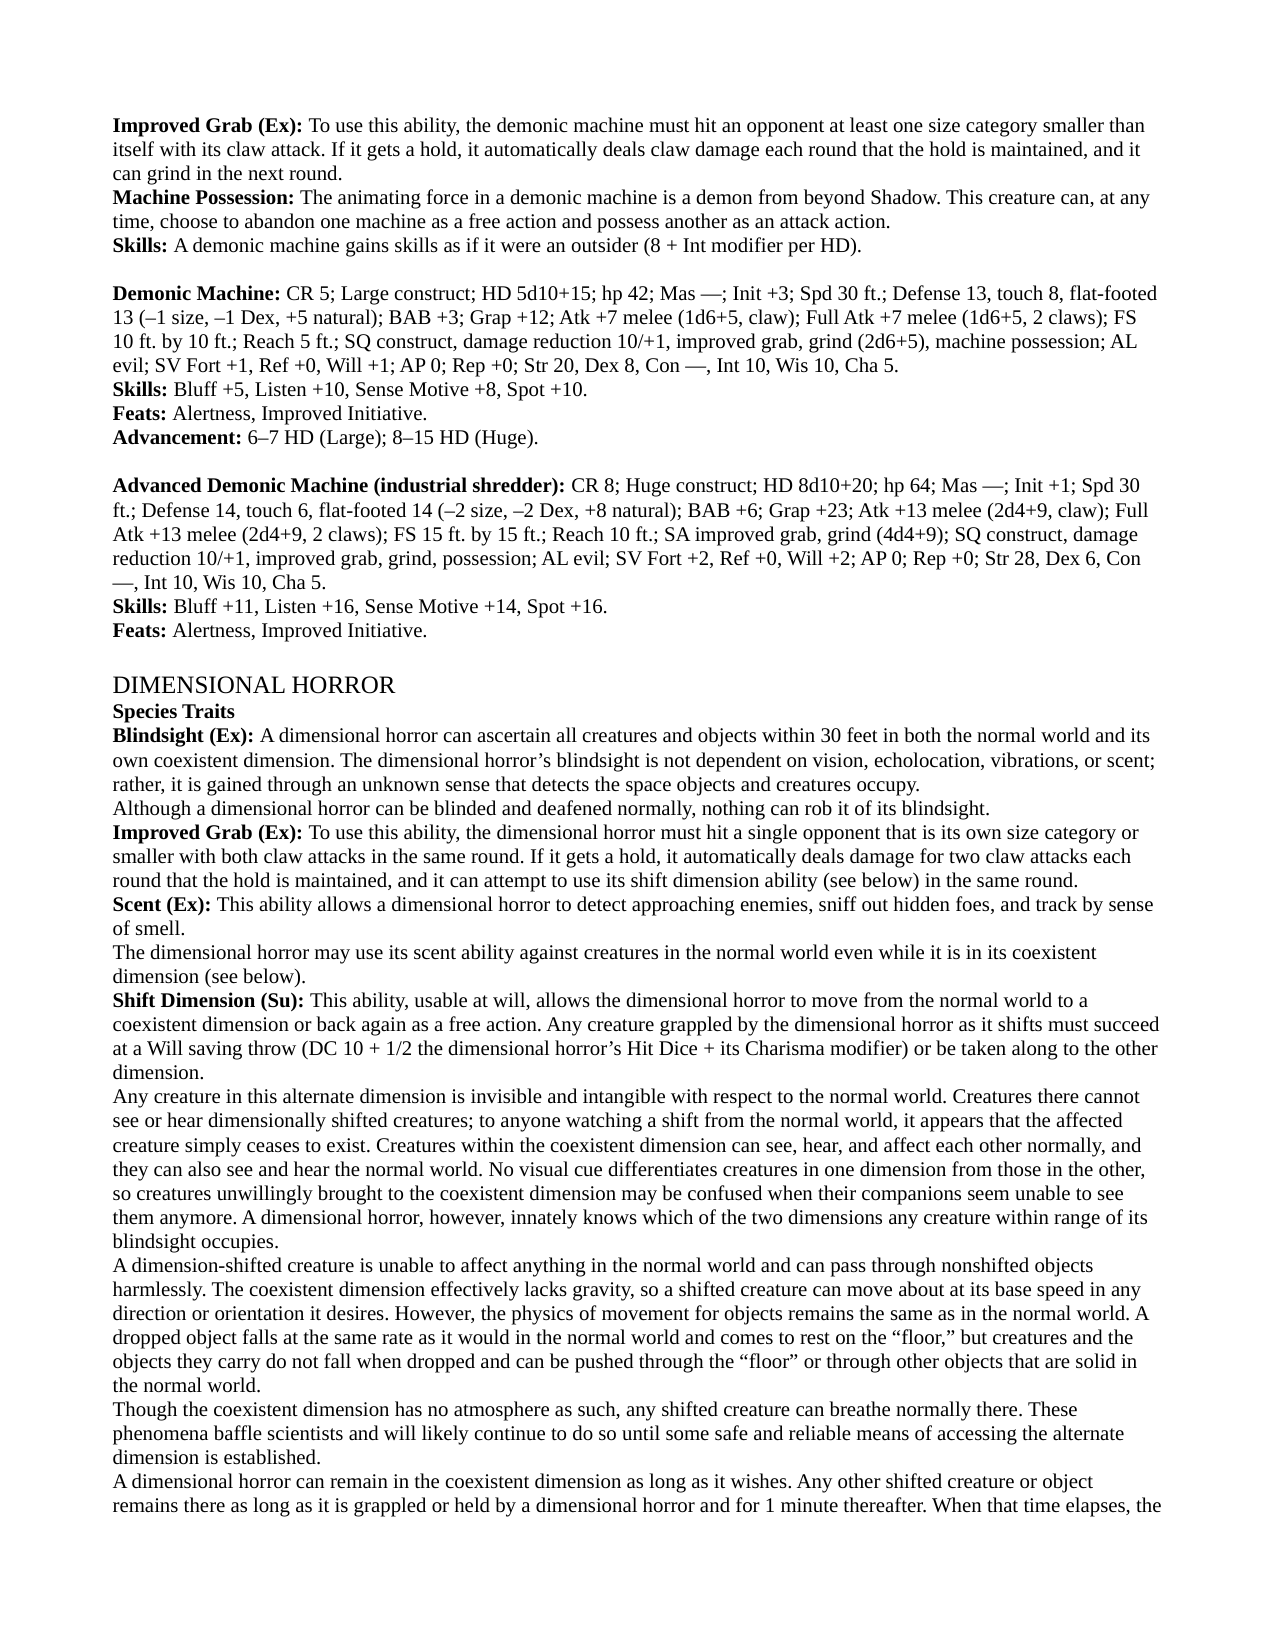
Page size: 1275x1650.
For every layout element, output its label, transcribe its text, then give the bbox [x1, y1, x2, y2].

text Shift Dimension (Su): This ability, usable at will, allows the dimensional horror to move from the normal world to a coexistent dimension or back again as a free action. Any creature grappled by the dimensional horror as it shifts must succeed at a Will saving throw (DC 10 + 1/2 the dimensional horror’s Hit Dice + its Charisma modifier) or be taken along to the other dimension. [112, 988, 1162, 1084]
text Feats: Alertness, Improved Initiative. [112, 401, 1162, 425]
text Though the coexistent dimension has no atmosphere as such, any shifted creature can breathe normally there. These phenomena baffle scientists and will likely continue to do so until some safe and reliable means of accessing the alternate dimension is established. [112, 1397, 1162, 1469]
text Feats: Alertness, Improved Initiative. [112, 618, 1162, 642]
text Skills: A demonic machine gains skills as if it were an outsider (8 + Int modifier per HD). [112, 233, 1162, 257]
subtitle Species Traits [112, 699, 1162, 723]
text Skills: Bluff +11, Listen +16, Sense Motive +14, Spot +16. [112, 594, 1162, 618]
text Scent (Ex): This ability allows a dimensional horror to detect approaching enemies, sniff out hidden foes, and track by sense of smell. [112, 892, 1162, 940]
text Blindsight (Ex): A dimensional horror can ascertain all creatures and objects within 30 feet in both the normal world and its own coexistent dimension. The dimensional horror’s blindsight is not dependent on vision, echolocation, vibrations, or scent; rather, it is gained through an unknown sense that detects the space objects and creatures occupy. [112, 723, 1162, 796]
text Skills: Bluff +5, Listen +10, Sense Motive +8, Spot +10. [112, 377, 1162, 401]
text DIMENSIONAL HORROR [112, 671, 1162, 699]
text Machine Possession: The animating force in a demonic machine is a demon from beyond Shadow. This creature can, at any time, choose to abandon one machine as a free action and possess another as an attack action. [112, 185, 1162, 233]
text Demonic Machine: CR 5; Large construct; HD 5d10+15; hp 42; Mas —; Init +3; Spd 30 ft.; Defense 13, touch 8, flat-footed 13 (–1 size, –1 Dex, +5 natural); BAB +3; Grap +12; Atk +7 melee (1d6+5, claw); Full Atk +7 melee (1d6+5, 2 claws); FS 10 ft. by 10 ft.; Reach 5 ft.; SQ construct, damage reduction 10/+1, improved grab, grind (2d6+5), machine possession; AL evil; SV Fort +1, Ref +0, Will +1; AP 0; Rep +0; Str 20, Dex 8, Con —, Int 10, Wis 10, Cha 5. [112, 281, 1162, 377]
text A dimension-shifted creature is unable to affect anything in the normal world and can pass through nonshifted objects harmlessly. The coexistent dimension effectively lacks gravity, so a shifted creature can move about at its base speed in any direction or orientation it desires. However, the physics of movement for objects remains the same as in the normal world. A dropped object falls at the same rate as it would in the normal world and comes to rest on the “floor,” but creatures and the objects they carry do not fall when dropped and can be pushed through the “floor” or through other objects that are solid in the normal world. [112, 1253, 1162, 1397]
text The dimensional horror may use its scent ability against creatures in the normal world even while it is in its coexistent dimension (see below). [112, 940, 1162, 988]
text Although a dimensional horror can be blinded and deafened normally, nothing can rob it of its blindsight. [112, 796, 1162, 820]
text Any creature in this alternate dimension is invisible and intangible with respect to the normal world. Creatures there cannot see or hear dimensionally shifted creatures; to anyone watching a shift from the normal world, it appears that the affected creature simply ceases to exist. Creatures within the coexistent dimension can see, hear, and affect each other normally, and they can also see and hear the normal world. No visual cue differentiates creatures in one dimension from those in the other, so creatures unwillingly brought to the coexistent dimension may be confused when their companions seem unable to see them anymore. A dimensional horror, however, innately knows which of the two dimensions any creature within range of its blindsight occupies. [112, 1084, 1162, 1253]
text Advanced Demonic Machine (industrial shredder): CR 8; Huge construct; HD 8d10+20; hp 64; Mas —; Init +1; Spd 30 ft.; Defense 14, touch 6, flat-footed 14 (–2 size, –2 Dex, +8 natural); BAB +6; Grap +23; Atk +13 melee (2d4+9, claw); Full Atk +13 melee (2d4+9, 2 claws); FS 15 ft. by 15 ft.; Reach 10 ft.; SA improved grab, grind (4d4+9); SQ construct, damage reduction 10/+1, improved grab, grind, possession; AL evil; SV Fort +2, Ref +0, Will +2; AP 0; Rep +0; Str 28, Dex 6, Con —, Int 10, Wis 10, Cha 5. [112, 473, 1162, 594]
text Improved Grab (Ex): To use this ability, the dimensional horror must hit a single opponent that is its own size category or smaller with both claw attacks in the same round. If it gets a hold, it automatically deals damage for two claw attacks each round that the hold is maintained, and it can attempt to use its shift dimension ability (see below) in the same round. [112, 820, 1162, 892]
text Improved Grab (Ex): To use this ability, the demonic machine must hit an opponent at least one size category smaller than itself with its claw attack. If it gets a hold, it automatically deals claw damage each round that the hold is maintained, and it can grind in the next round. [112, 112, 1162, 185]
text Advancement: 6–7 HD (Large); 8–15 HD (Huge). [112, 425, 1162, 449]
text A dimensional horror can remain in the coexistent dimension as long as it wishes. Any other shifted creature or object remains there as long as it is grappled or held by a dimensional horror and for 1 minute thereafter. When that time elapses, the [112, 1469, 1162, 1517]
